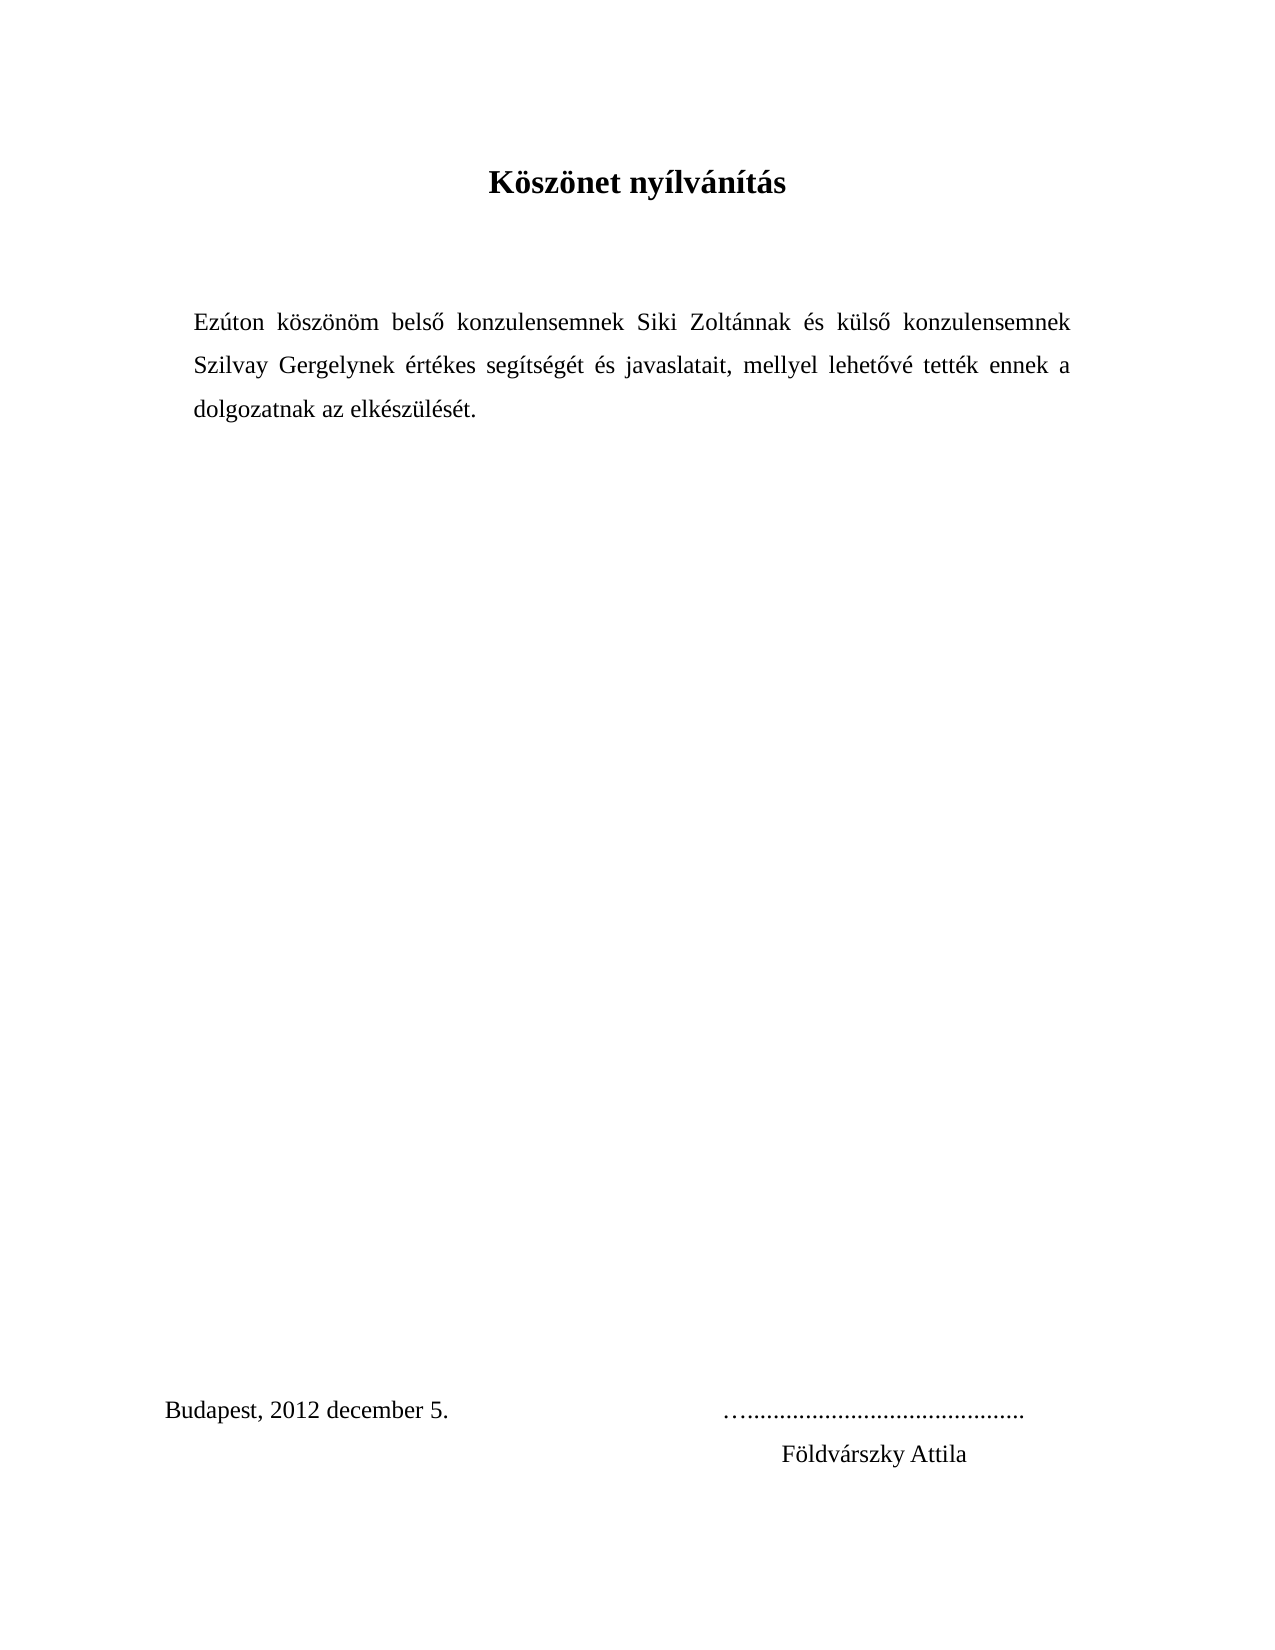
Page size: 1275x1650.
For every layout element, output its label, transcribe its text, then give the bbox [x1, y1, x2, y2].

text Ezúton köszönöm belső konzulensemnek Siki Zoltánnak és külső konzulensemnek Szilvay Gergelynek értékes segítségét és javaslatait, mellyel lehetővé tették ennek a dolgozatnak az elkészülését. [193, 306, 1071, 422]
text Budapest, 2012 december 5. [164, 1395, 552, 1424]
text Földvárszky Attila [677, 1438, 1071, 1467]
text …........................................... [677, 1395, 1071, 1424]
text Köszönet nyílvánítás [118, 162, 1157, 200]
